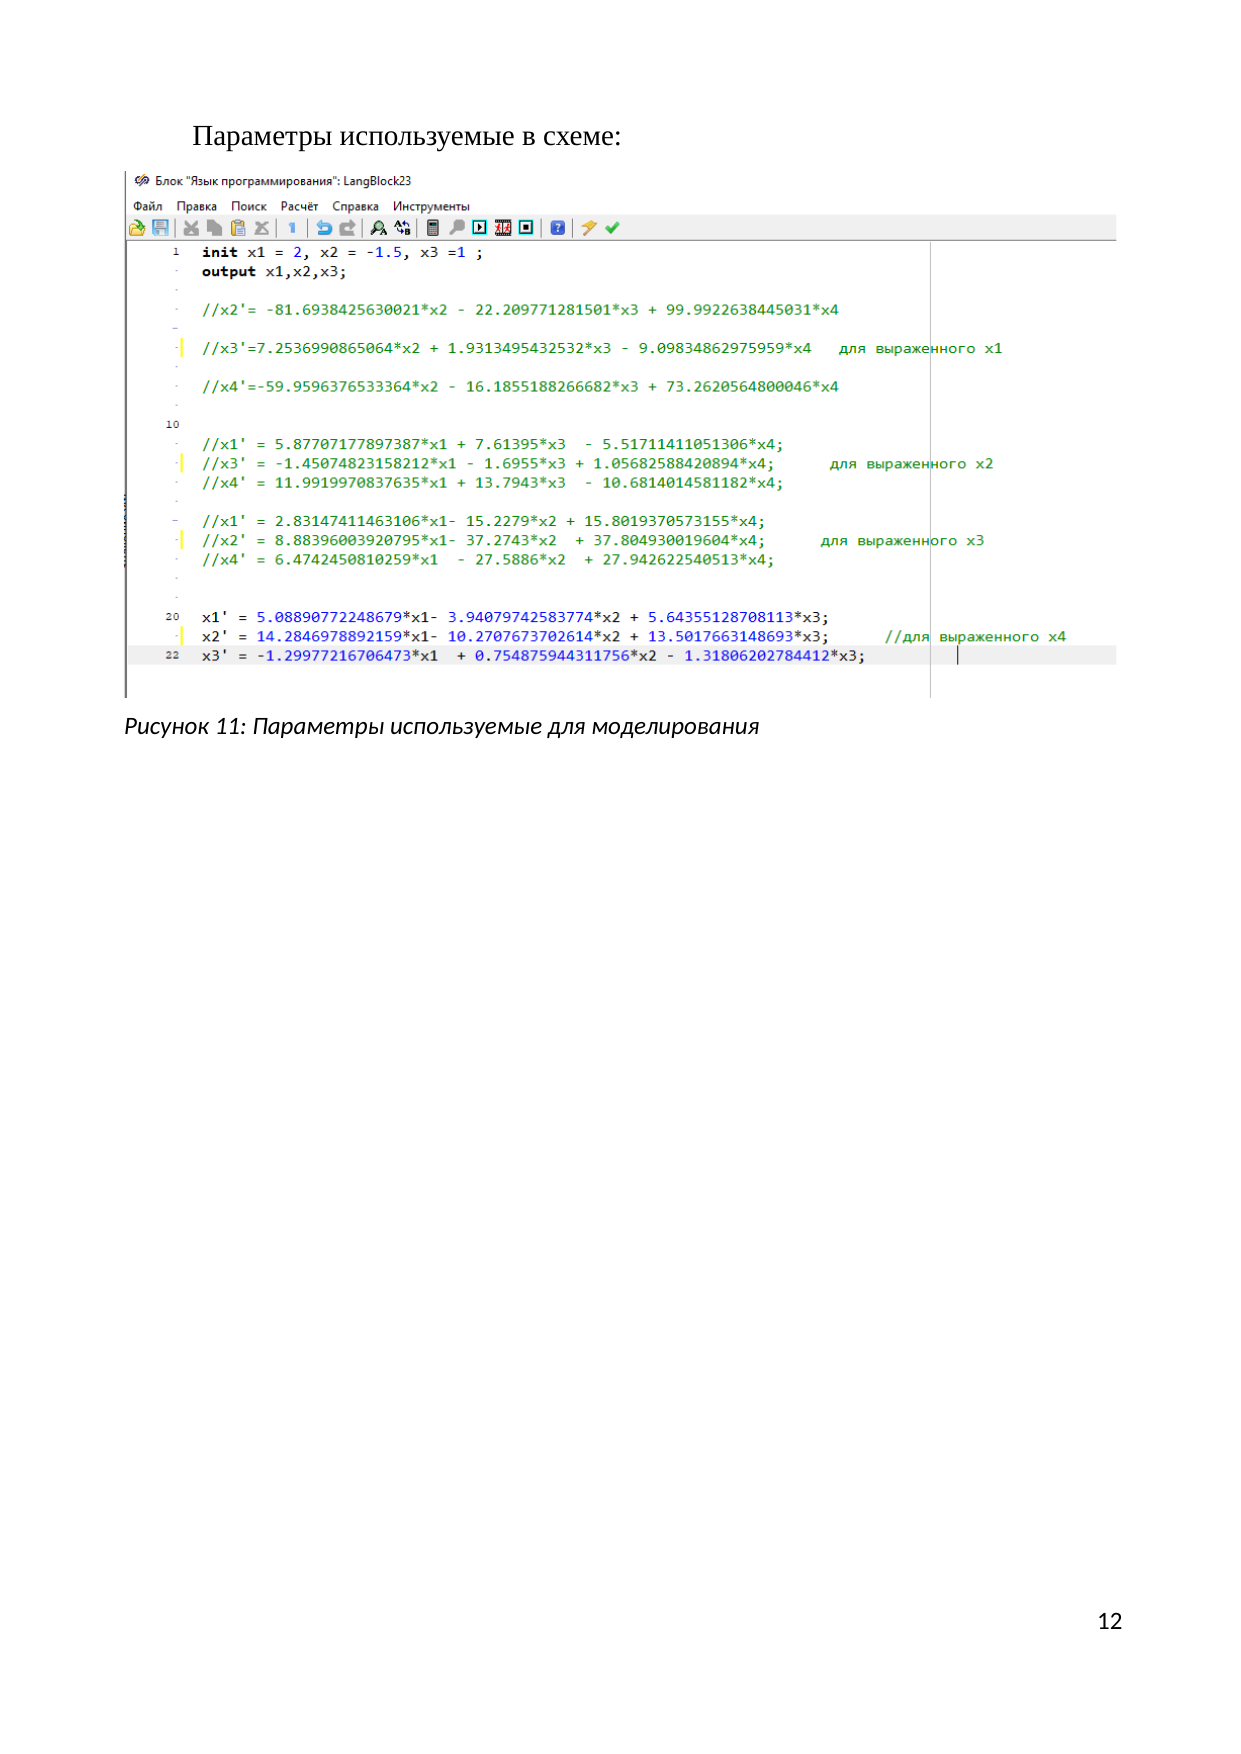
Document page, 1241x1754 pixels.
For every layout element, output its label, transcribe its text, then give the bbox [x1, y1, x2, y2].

table_header [119, 153, 1122, 780]
text Параметры используемые в схеме: [118, 118, 1122, 152]
picture [123, 171, 1117, 698]
